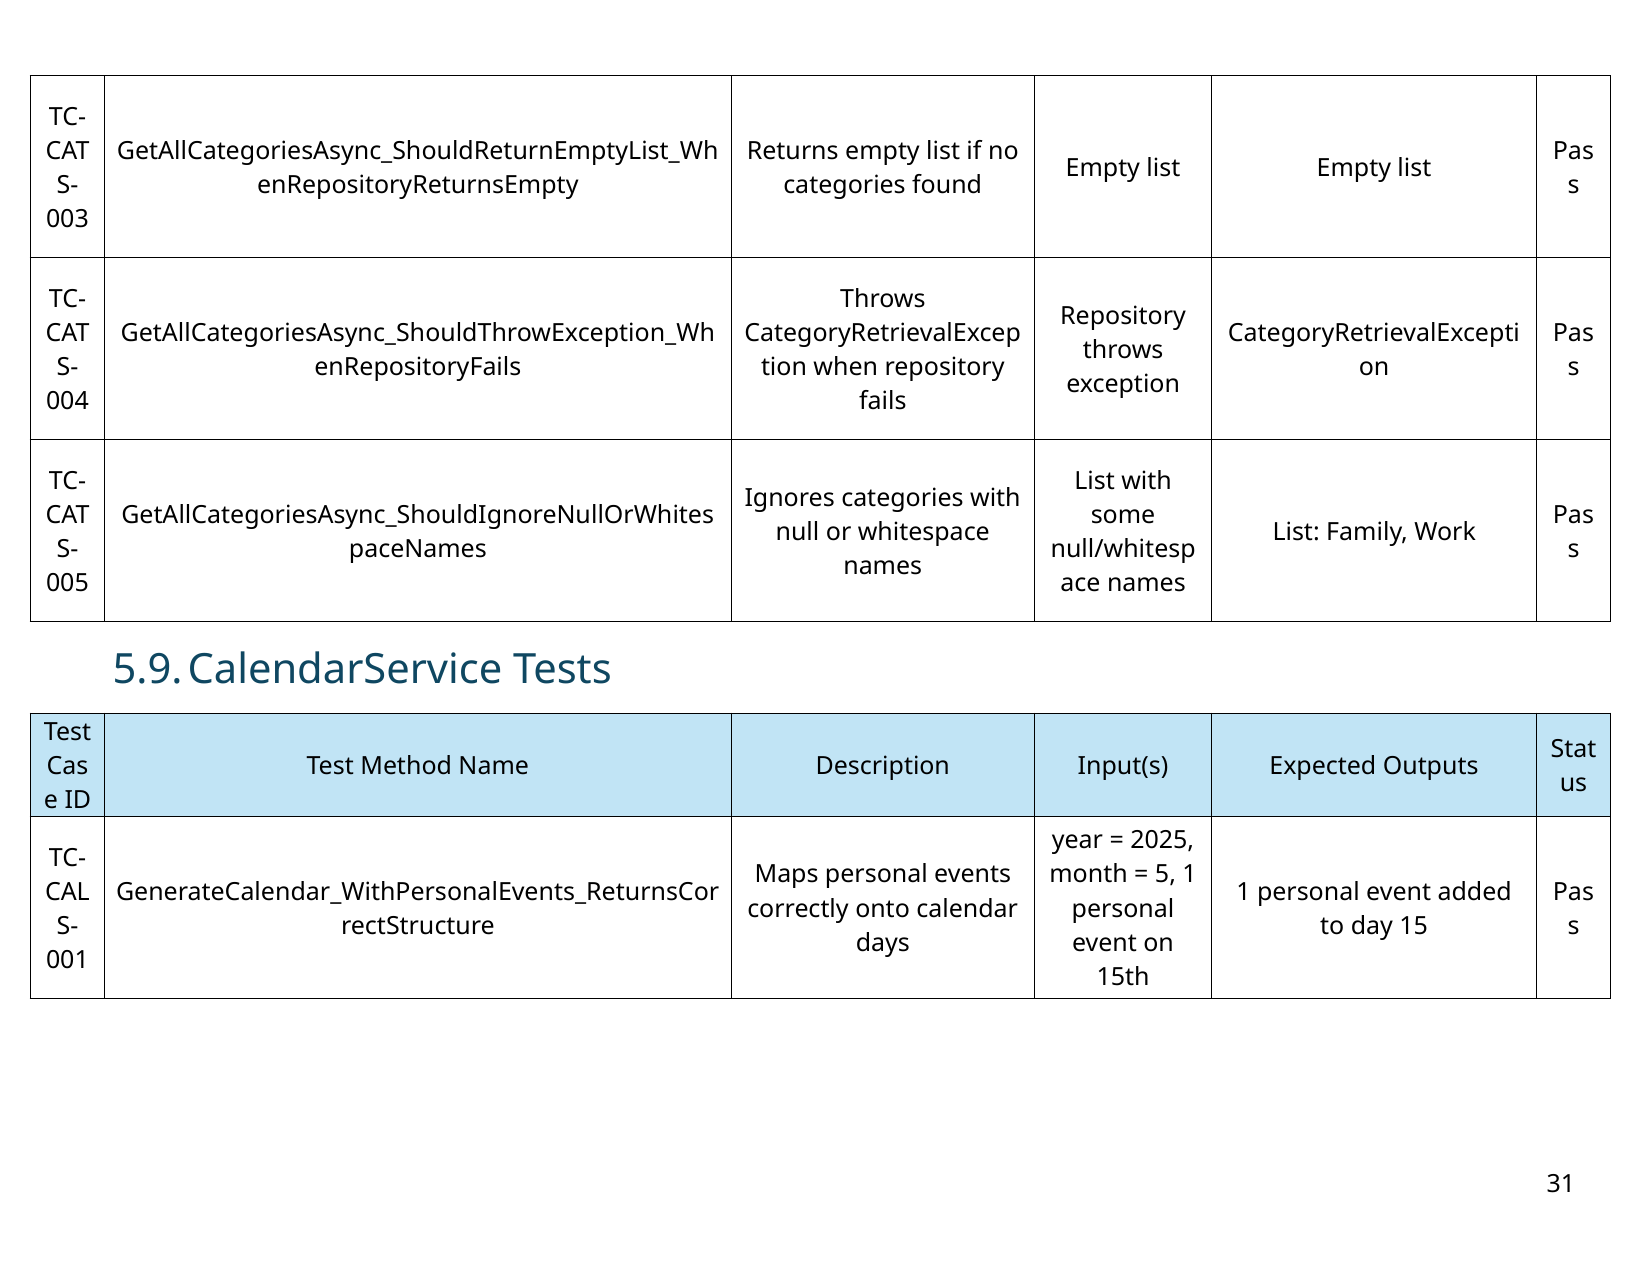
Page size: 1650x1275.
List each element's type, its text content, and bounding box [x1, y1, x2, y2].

table_header Expected Outputs [1212, 714, 1536, 816]
table_cell Pass [1537, 76, 1610, 257]
table_cell Pass [1537, 440, 1610, 621]
subtitle CalendarService Tests [112, 639, 1575, 696]
table_cell Repository throws exception [1035, 258, 1211, 439]
table_cell Maps personal events correctly onto calendar days [732, 817, 1034, 998]
table_cell TC-CALS-001 [31, 817, 104, 998]
table_cell GetAllCategoriesAsync_ShouldThrowException_WhenRepositoryFails [105, 258, 731, 439]
table_cell TC-CATS-003 [31, 76, 104, 257]
table_cell Pass [1537, 817, 1610, 998]
table_cell Ignores categories with null or whitespace names [732, 440, 1034, 621]
table_cell Throws CategoryRetrievalException when repository fails [732, 258, 1034, 439]
table_cell GenerateCalendar_WithPersonalEvents_ReturnsCorrectStructure [105, 817, 731, 998]
table_cell Empty list [1035, 76, 1211, 257]
table_cell GetAllCategoriesAsync_ShouldReturnEmptyList_WhenRepositoryReturnsEmpty [105, 76, 731, 257]
table_cell List: Family, Work [1212, 440, 1536, 621]
table_header Test Case ID [31, 714, 104, 816]
table_cell TC-CATS-004 [31, 258, 104, 439]
table_cell year = 2025, month = 5, 1 personal event on 15th [1035, 817, 1211, 998]
table_cell CategoryRetrievalException [1212, 258, 1536, 439]
table_cell Empty list [1212, 76, 1536, 257]
table_header Description [732, 714, 1034, 816]
table_cell TC-CATS-005 [31, 440, 104, 621]
table_cell List with some null/whitespace names [1035, 440, 1211, 621]
table_header Test Method Name [105, 714, 731, 816]
table_cell Pass [1537, 258, 1610, 439]
table_header Status [1537, 714, 1610, 816]
table_cell GetAllCategoriesAsync_ShouldIgnoreNullOrWhitespaceNames [105, 440, 731, 621]
table_cell 1 personal event added to day 15 [1212, 817, 1536, 998]
table_header Input(s) [1035, 714, 1211, 816]
table_cell Returns empty list if no categories found [732, 76, 1034, 257]
